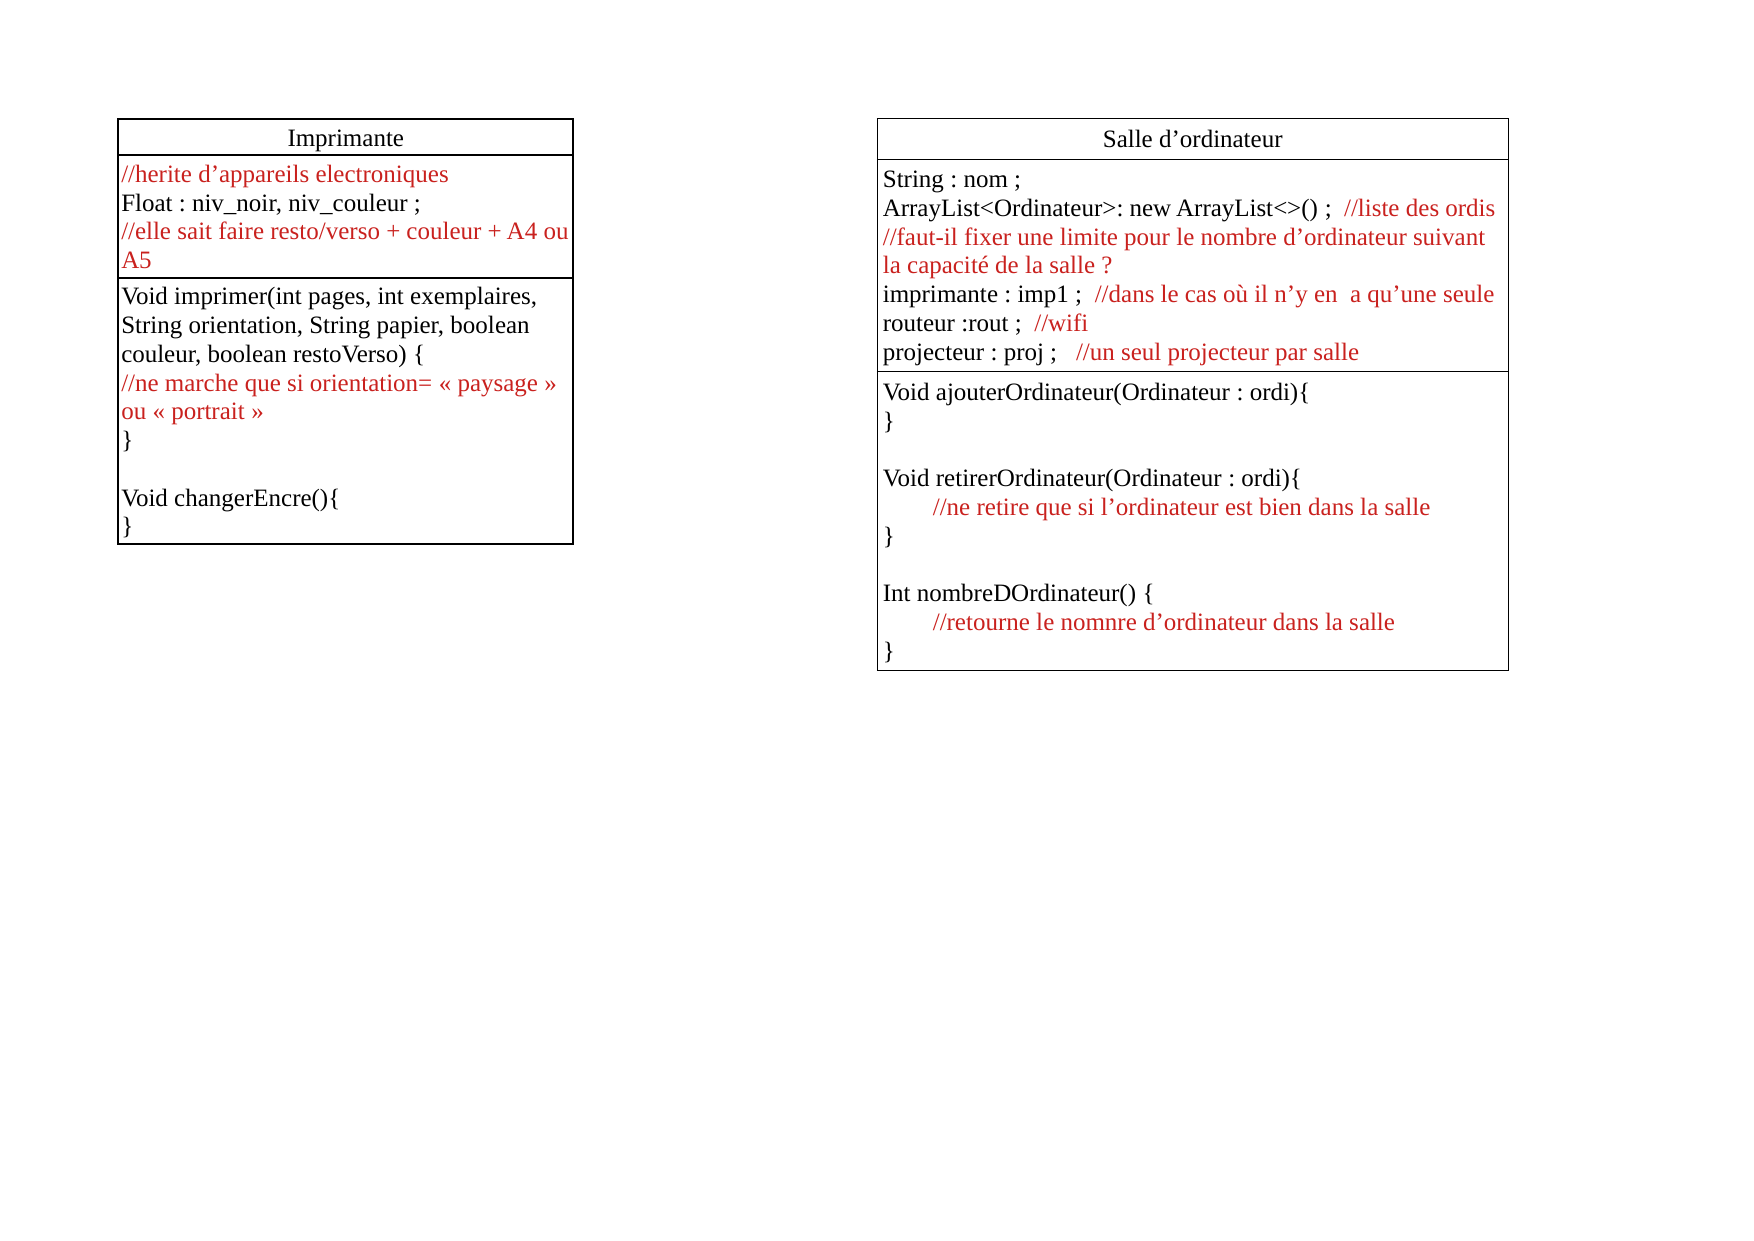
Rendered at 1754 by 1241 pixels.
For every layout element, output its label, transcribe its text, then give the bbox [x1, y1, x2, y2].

table_cell Void imprimer(int pages, int exemplaires, String orientation, String papier, boolean couleur, boolean restoVerso) { //ne marche que si orientation= « paysage » ou « portrait » } Void changerEncre(){ } [119, 279, 572, 543]
table_header Salle d’ordinateur [878, 119, 1508, 158]
table_cell Void ajouterOrdinateur(Ordinateur : ordi){ } Void retirerOrdinateur(Ordinateur : ordi){ //ne retire que si l’ordinateur est bien dans la salle } Int nombreDOrdinateur() { //retourne le nomnre d’ordinateur dans la salle } [878, 372, 1508, 670]
table_cell //herite d’appareils electroniques Float : niv_noir, niv_couleur ; //elle sait faire resto/verso + couleur + A4 ou A5 [119, 156, 572, 277]
table_cell String : nom ; ArrayList<Ordinateur>: new ArrayList<>() ; //liste des ordis //faut-il fixer une limite pour le nombre d’ordinateur suivant la capacité de la salle ? imprimante : imp1 ; //dans le cas où il n’y en a qu’une seule routeur :rout ; //wifi projecteur : proj ; //un seul projecteur par salle [878, 160, 1508, 371]
table_header Imprimante [119, 120, 572, 154]
